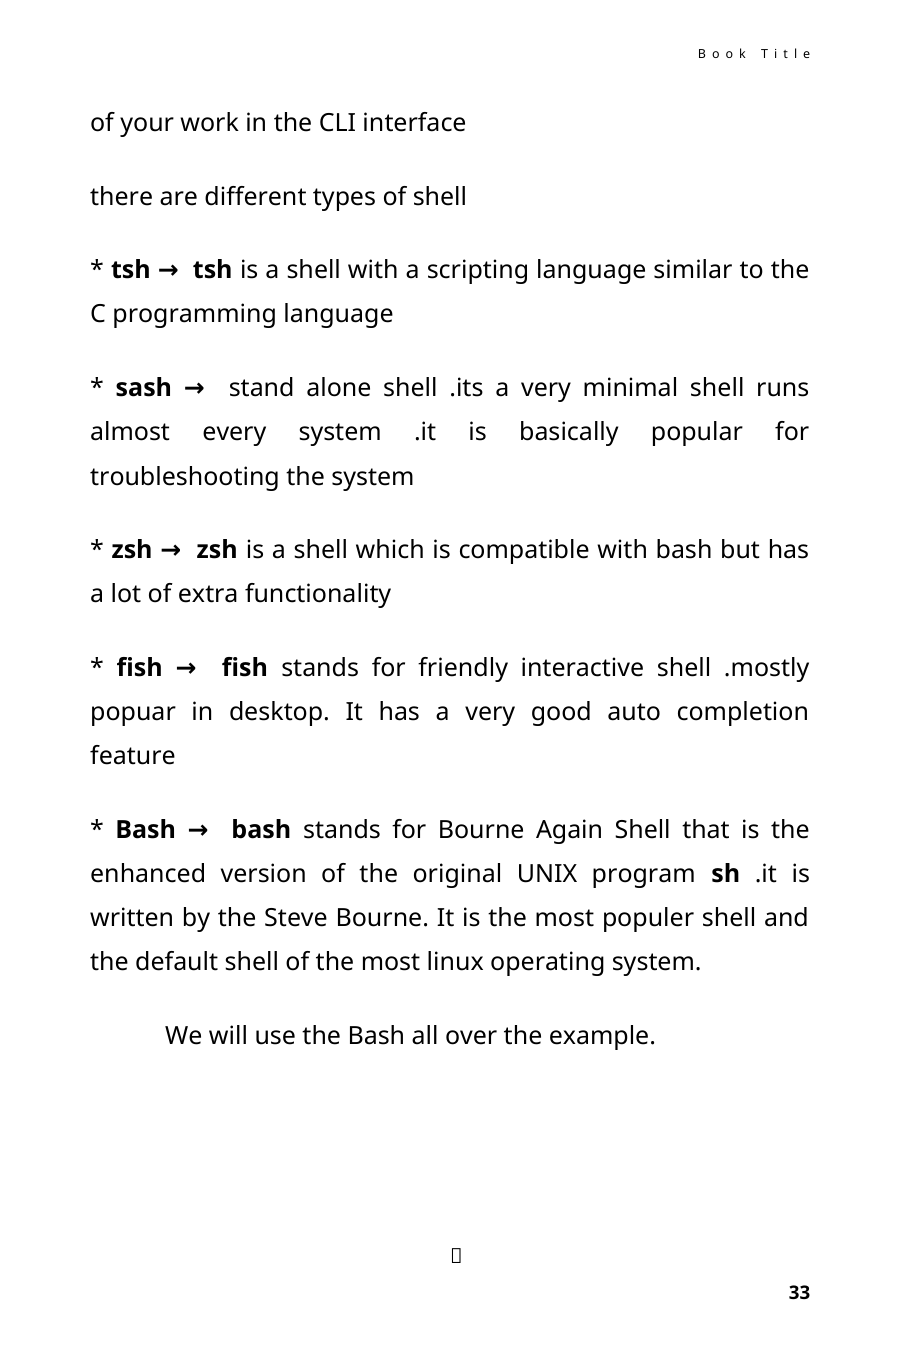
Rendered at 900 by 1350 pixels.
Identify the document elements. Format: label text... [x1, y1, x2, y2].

text * zsh → zsh is a shell which is compatible with bash but has a lot of extra functionality [90, 532, 810, 610]
text * sash → stand alone shell .its a very minimal shell runs almost every system .it is basically popular for troubleshooting the system [90, 369, 810, 492]
text there are different types of shell [90, 178, 810, 212]
text of your work in the CLI interface [90, 105, 810, 139]
text We will use the Bash all over the example. [90, 1017, 810, 1052]
text * Bash → bash stands for Bourne Again Shell that is the enhanced version of the original UNIX program sh .it is written by the Steve Bourne. It is the most populer shell and the default shell of the most linux operating system. [90, 811, 810, 978]
text * fish → fish stands for friendly interactive shell .mostly popuar in desktop. It has a very good auto completion feature [90, 649, 810, 772]
text * tsh → tsh is a shell with a scripting language similar to the C programming language [90, 252, 810, 330]
